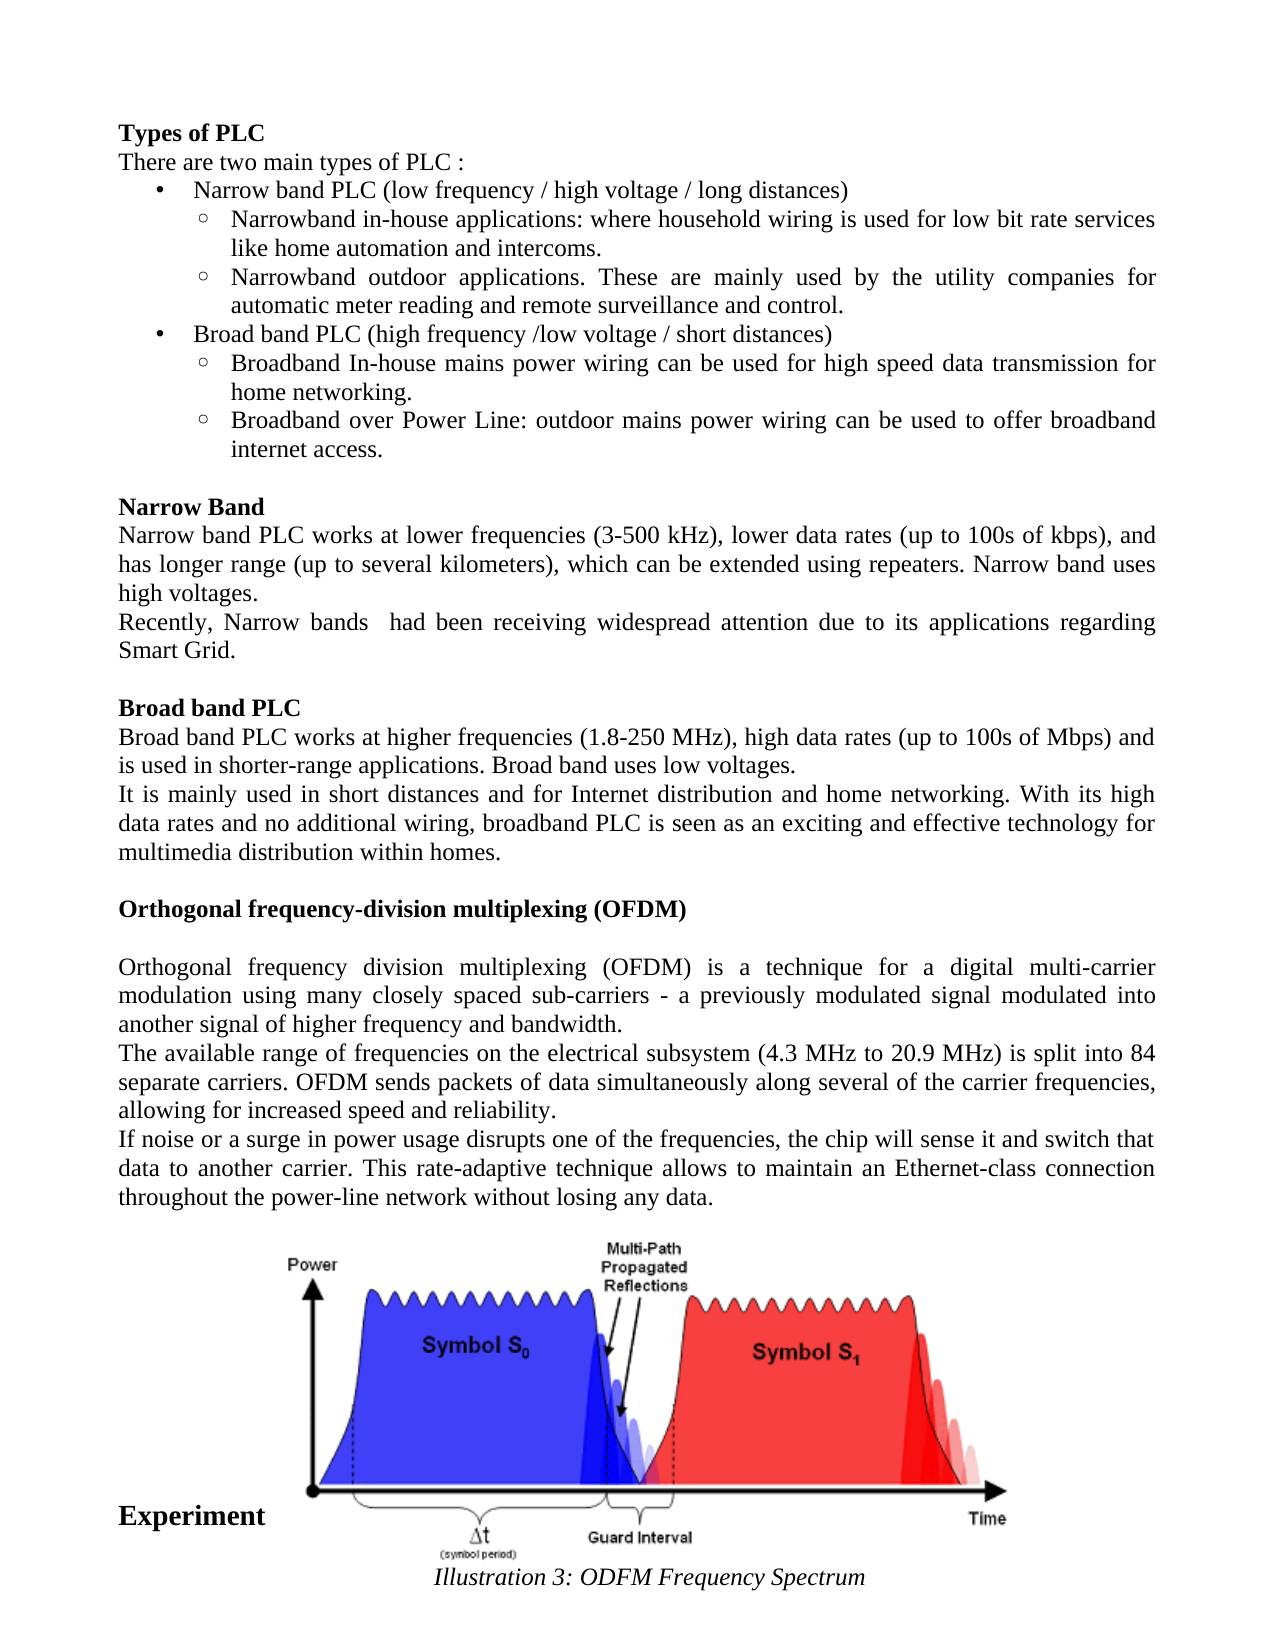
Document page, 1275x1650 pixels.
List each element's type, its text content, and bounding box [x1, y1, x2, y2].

list Broad band PLC (high frequency /low voltage / short distances) [156, 319, 1157, 348]
text If noise or a surge in power usage disrupts one of the frequencies, the chip will sense it and switch that data to another carrier. This rate-adaptive technique allows to maintain an Ethernet-class connection throughout the power-line network without losing any data. [118, 1124, 1157, 1211]
text Narrow band PLC works at lower frequencies (3-500 kHz), lower data rates (up to 100s of kbps), and has longer range (up to several kilometers), which can be extended using repeaters. Narrow band uses high voltages. [118, 521, 1157, 607]
text Broad band PLC works at higher frequencies (1.8-250 MHz), high data rates (up to 100s of Mbps) and is used in shorter-range applications. Broad band uses low voltages. [118, 722, 1157, 779]
text Recently, Narrow bands had been receiving widespread attention due to its applications regarding Smart Grid. [118, 607, 1157, 664]
text [1015, 1498, 1157, 1532]
list Narrowband outdoor applications. These are mainly used by the utility companies for automatic meter reading and remote surveillance and control. [193, 262, 1157, 319]
text Types of PLC [118, 118, 1157, 147]
text Illustration 3: ODFM Frequency Spectrum [284, 1230, 1015, 1591]
list Broadband over Power Line: outdoor mains power wiring can be used to offer broadband internet access. [193, 406, 1157, 463]
text Experiment [118, 1498, 284, 1532]
text Broad band PLC [118, 693, 1157, 722]
list Narrowband in-house applications: where household wiring is used for low bit rate services like home automation and intercoms. [193, 204, 1157, 262]
list Narrow band PLC (low frequency / high voltage / long distances) [156, 176, 1157, 204]
list Broadband In-house mains power wiring can be used for high speed data transmission for home networking. [193, 348, 1157, 406]
text Narrow Band [118, 492, 1157, 521]
text Orthogonal frequency division multiplexing (OFDM) is a technique for a digital multi-carrier modulation using many closely spaced sub-carriers - a previously modulated signal modulated into another signal of higher frequency and bandwidth. [118, 952, 1157, 1038]
text There are two main types of PLC : [118, 147, 1157, 176]
text The available range of frequencies on the electrical subsystem (4.3 MHz to 20.9 MHz) is split into 84 separate carriers. OFDM sends packets of data simultaneously along several of the carrier frequencies, allowing for increased speed and reliability. [118, 1038, 1157, 1124]
text Orthogonal frequency-division multiplexing (OFDM) [118, 894, 1157, 923]
picture [287, 1230, 1013, 1563]
text It is mainly used in short distances and for Internet distribution and home networking. With its high data rates and no additional wiring, broadband PLC is seen as an exciting and effective technology for multimedia distribution within homes. [118, 779, 1157, 866]
